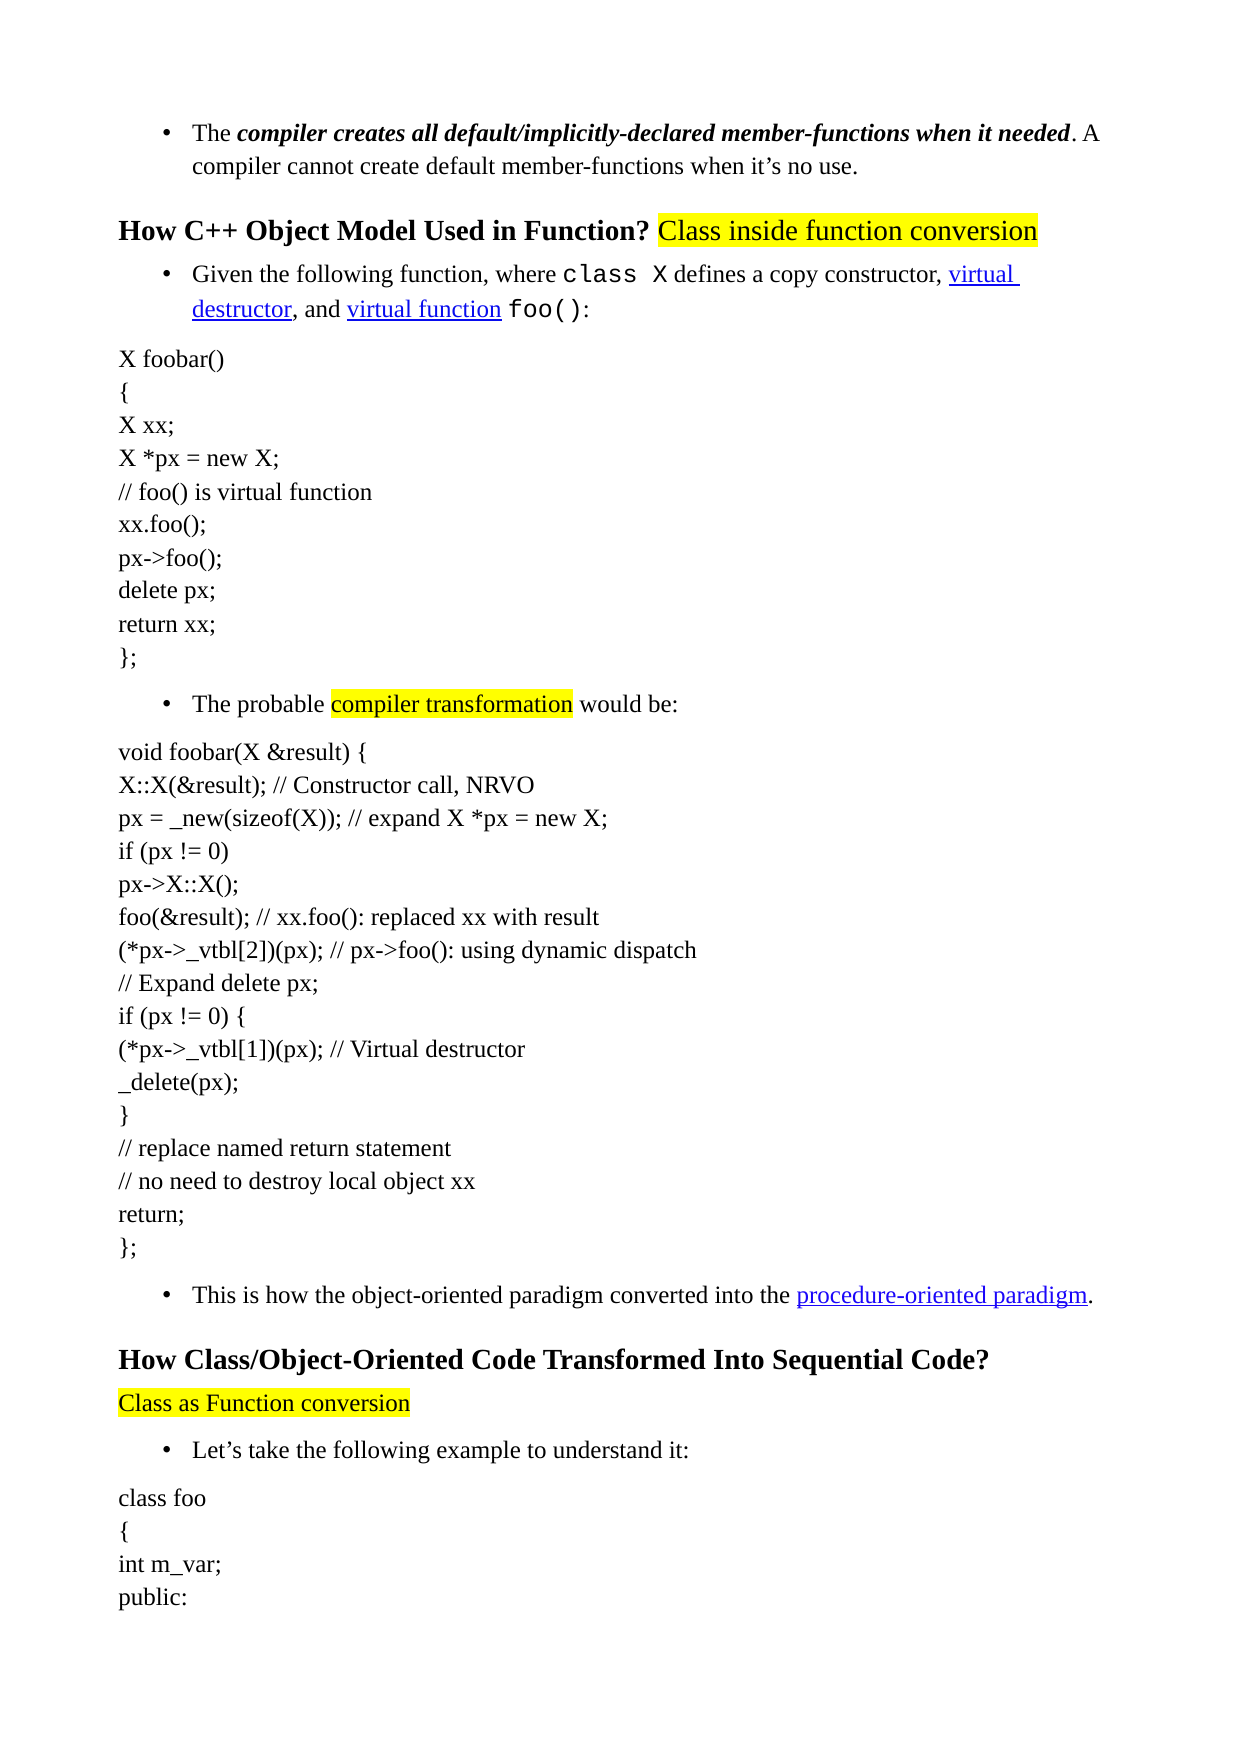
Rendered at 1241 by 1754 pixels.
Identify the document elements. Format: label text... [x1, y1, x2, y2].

subtitle How Class/Object-Oriented Code Transformed Into Sequential Code? [118, 1342, 1122, 1376]
text if (px != 0) { [118, 1001, 1122, 1030]
text xx.foo(); [118, 509, 1122, 538]
text px = _new(sizeof(X)); // expand X *px = new X; [118, 803, 1122, 832]
text }; [118, 642, 1122, 670]
text if (px != 0) [118, 836, 1122, 865]
text // no need to destroy local object xx [118, 1166, 1122, 1195]
text (*px->_vtbl[2])(px); // px->foo(): using dynamic dispatch [118, 935, 1122, 964]
text // Expand delete px; [118, 968, 1122, 997]
text // foo() is virtual function [118, 477, 1122, 505]
text X xx; [118, 411, 1122, 439]
subtitle How C++ Object Model Used in Function? Class inside function conversion [118, 213, 1122, 247]
text Class as Function conversion [118, 1388, 1122, 1417]
text return xx; [118, 609, 1122, 637]
list The compiler creates all default/implicitly-declared member-functions when it needed. A compiler cannot create default member-functions when it’s no use. [162, 118, 1122, 180]
list Let’s take the following example to understand it: [162, 1436, 1122, 1464]
text public: [118, 1582, 1122, 1611]
text px->X::X(); [118, 869, 1122, 898]
text X foobar() [118, 344, 1122, 373]
text delete px; [118, 576, 1122, 604]
text { [118, 1516, 1122, 1545]
list This is how the object-oriented paradigm converted into the procedure-oriented paradigm. [162, 1280, 1122, 1308]
text void foobar(X &result) { [118, 737, 1122, 766]
text class foo [118, 1483, 1122, 1512]
text { [118, 377, 1122, 406]
text _delete(px); [118, 1067, 1122, 1096]
text // replace named return statement [118, 1133, 1122, 1162]
text X::X(&result); // Constructor call, NRVO [118, 770, 1122, 799]
text px->foo(); [118, 543, 1122, 571]
list The probable compiler transformation would be: [162, 689, 1122, 718]
list Given the following function, where class X defines a copy constructor, virtual destructor, and virtual function foo(): [162, 259, 1122, 325]
text } [118, 1100, 1122, 1129]
text int m_var; [118, 1549, 1122, 1578]
text (*px->_vtbl[1])(px); // Virtual destructor [118, 1034, 1122, 1063]
text foo(&result); // xx.foo(): replaced xx with result [118, 902, 1122, 931]
text X *px = new X; [118, 443, 1122, 472]
text }; [118, 1232, 1122, 1261]
text return; [118, 1199, 1122, 1228]
